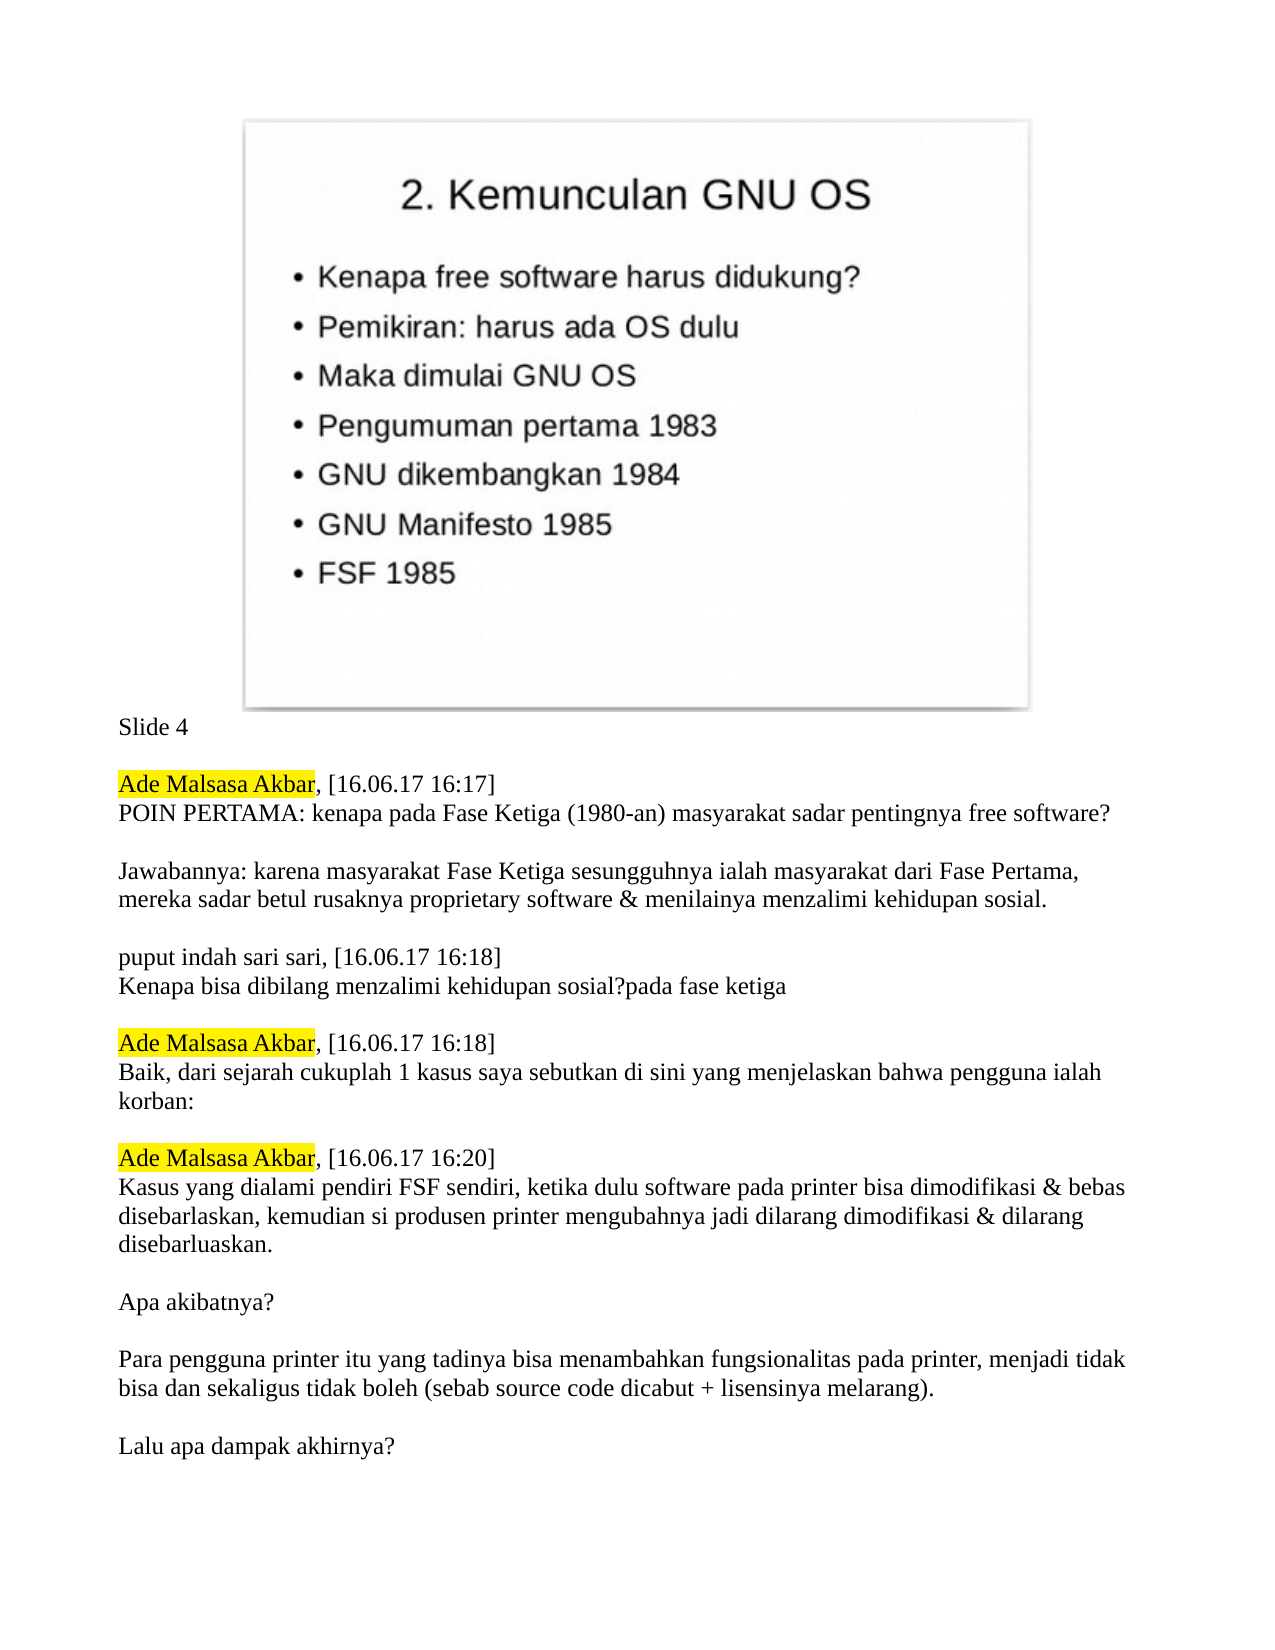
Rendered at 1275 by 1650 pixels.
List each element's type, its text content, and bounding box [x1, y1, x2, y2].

text Para pengguna printer itu yang tadinya bisa menambahkan fungsionalitas pada printer, menjadi tidak bisa dan sekaligus tidak boleh (sebab source code dicabut + lisensinya melarang). [118, 1344, 1157, 1402]
text Lalu apa dampak akhirnya? [118, 1431, 1157, 1459]
text POIN PERTAMA: kenapa pada Fase Ketiga (1980-an) masyarakat sadar pentingnya free software? [118, 798, 1157, 827]
text Jawabannya: karena masyarakat Fase Ketiga sesungguhnya ialah masyarakat dari Fase Pertama, mereka sadar betul rusaknya proprietary software & menilainya menzalimi kehidupan sosial. [118, 856, 1157, 913]
text Slide 4 [118, 118, 1157, 741]
text Kenapa bisa dibilang menzalimi kehidupan sosial?pada fase ketiga [118, 971, 1157, 999]
text Baik, dari sejarah cukuplah 1 kasus saya sebutkan di sini yang menjelaskan bahwa pengguna ialah korban: [118, 1057, 1157, 1114]
text Ade Malsasa Akbar, [16.06.17 16:17] [118, 769, 1157, 798]
text Ade Malsasa Akbar, [16.06.17 16:18] [118, 1028, 1157, 1057]
text Ade Malsasa Akbar, [16.06.17 16:20] [118, 1143, 1157, 1172]
text Kasus yang dialami pendiri FSF sendiri, ketika dulu software pada printer bisa dimodifikasi & bebas disebarlaskan, kemudian si produsen printer mengubahnya jadi dilarang dimodifikasi & dilarang disebarluaskan. [118, 1172, 1157, 1258]
picture [241, 118, 1034, 712]
text Apa akibatnya? [118, 1287, 1157, 1316]
text puput indah sari sari, [16.06.17 16:18] [118, 942, 1157, 971]
